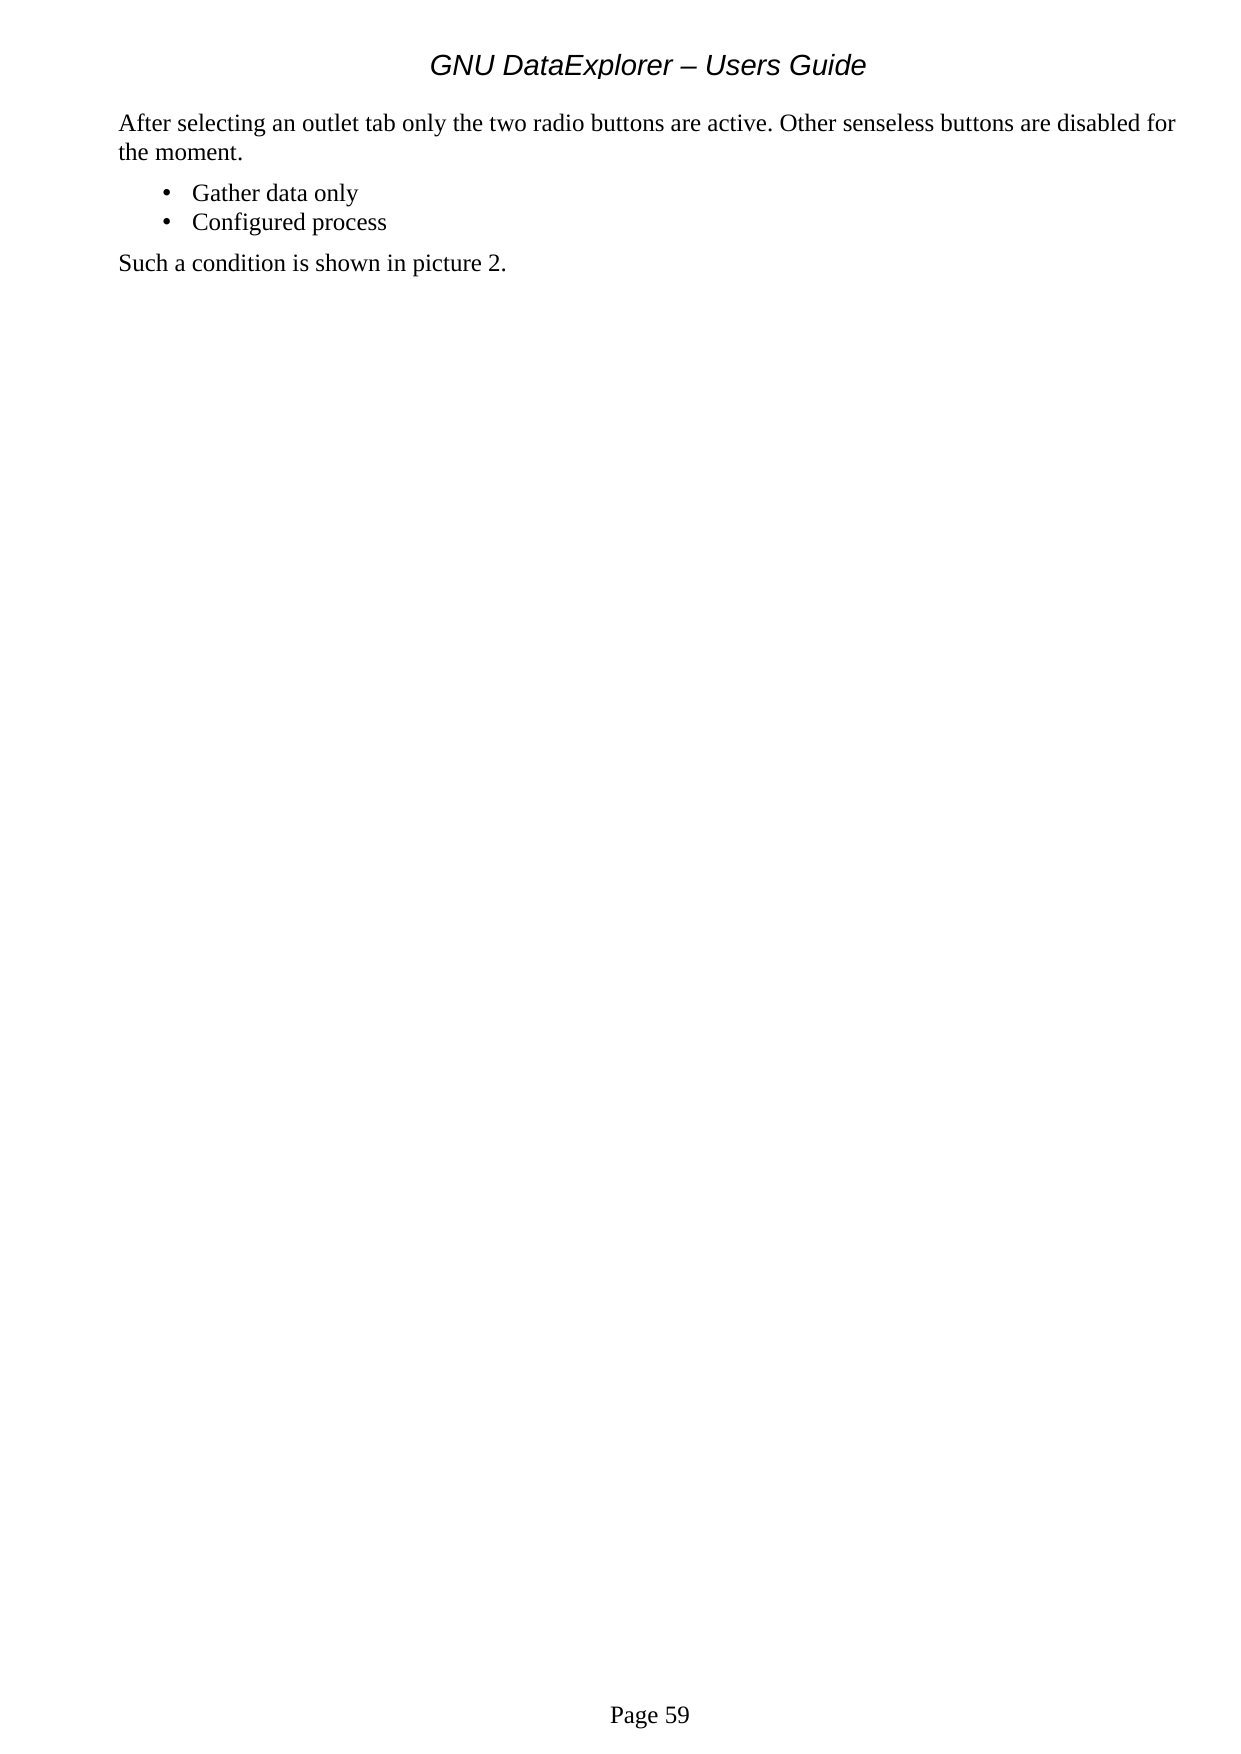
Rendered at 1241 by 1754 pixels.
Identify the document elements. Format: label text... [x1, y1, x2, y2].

text Such a condition is shown in picture 2. [118, 248, 1181, 277]
list Gather data only [162, 178, 1181, 207]
text After selecting an outlet tab only the two radio buttons are active. Other senseless buttons are disabled for the moment. [118, 108, 1181, 165]
list Configured process [162, 207, 1181, 235]
